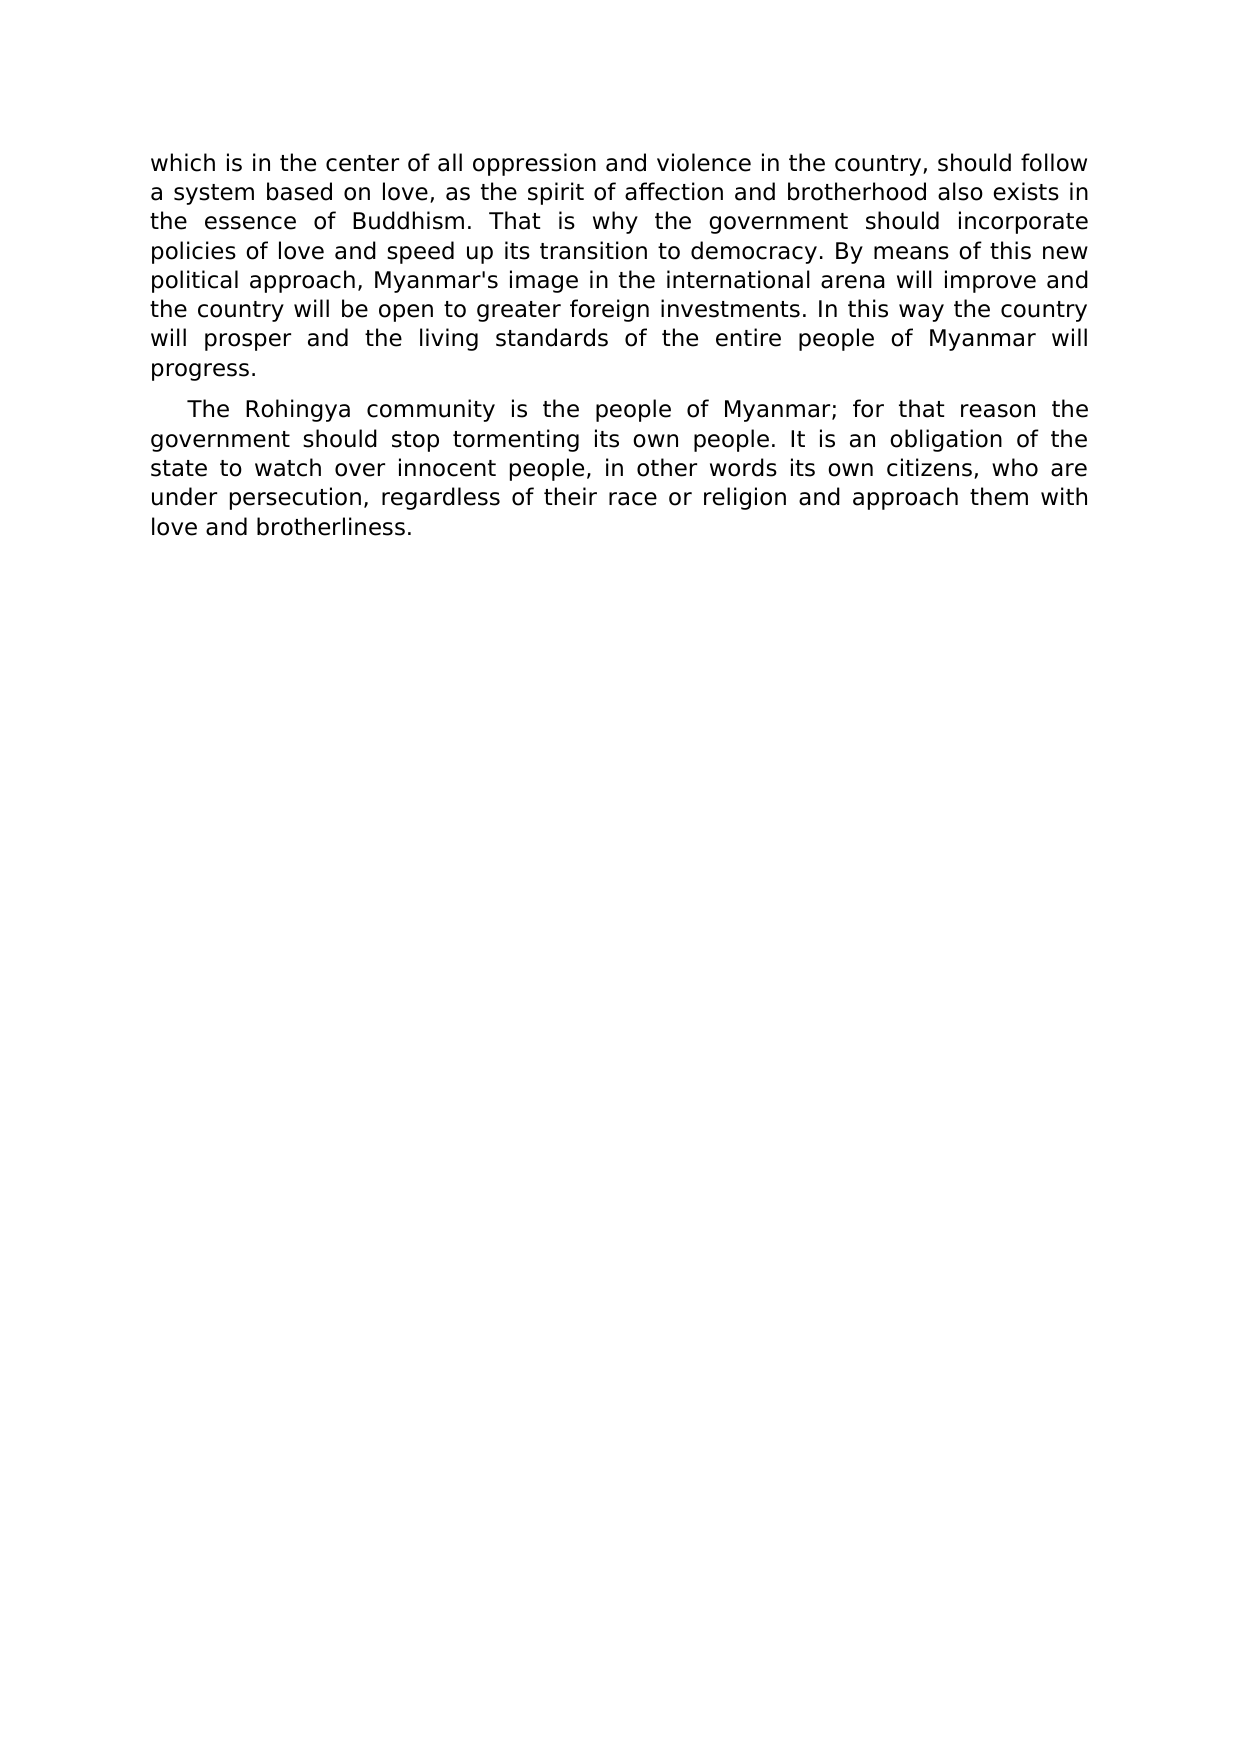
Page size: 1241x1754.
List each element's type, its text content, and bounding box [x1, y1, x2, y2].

text which is in the center of all oppression and violence in the country, should follow a system based on love, as the spirit of affection and brotherhood also exists in the essence of Buddhism. That is why the government should incorporate policies of love and speed up its transition to democracy. By means of this new political approach, Myanmar's image in the international arena will improve and the country will be open to greater foreign investments. In this way the country will prosper and the living standards of the entire people of Myanmar will progress. [150, 150, 1090, 382]
text The Rohingya community is the people of Myanmar; for that reason the government should stop tormenting its own people. It is an obligation of the state to watch over innocent people, in other words its own citizens, who are under persecution, regardless of their race or religion and approach them with love and brotherliness. [150, 397, 1090, 540]
